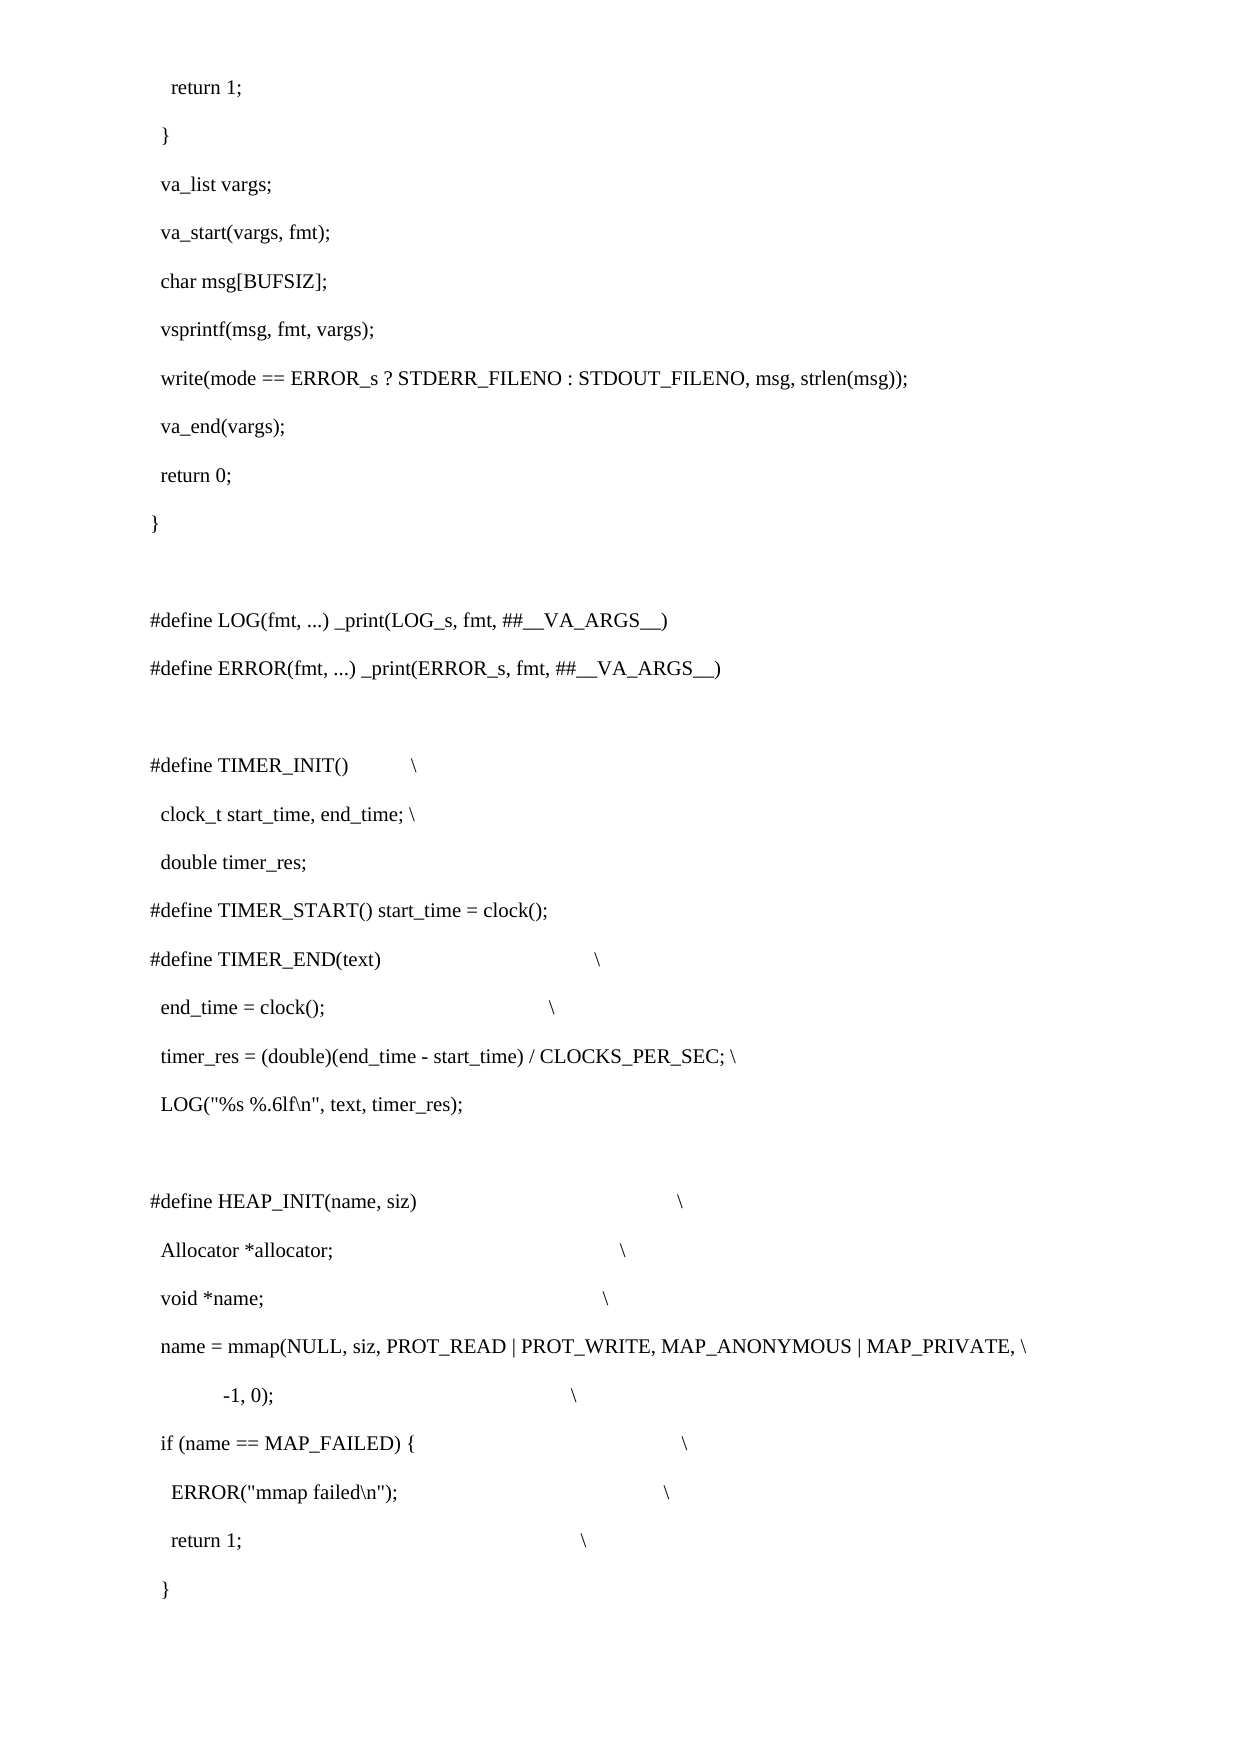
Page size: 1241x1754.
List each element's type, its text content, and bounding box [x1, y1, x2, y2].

text timer_res = (double)(end_time - start_time) / CLOCKS_PER_SEC; \ [150, 1044, 1147, 1068]
text } [150, 1577, 1147, 1601]
text name = mmap(NULL, siz, PROT_READ | PROT_WRITE, MAP_ANONYMOUS | MAP_PRIVATE, \ [150, 1334, 1147, 1358]
text double timer_res; [150, 850, 1147, 874]
text return 0; [150, 462, 1147, 487]
text end_time = clock(); \ [150, 995, 1147, 1019]
text vsprintf(msg, fmt, vargs); [150, 317, 1147, 341]
text va_list vargs; [150, 172, 1147, 196]
text #define HEAP_INIT(name, siz) \ [150, 1189, 1147, 1213]
text return 1; [150, 75, 1147, 99]
text ERROR("mmap failed\n"); \ [150, 1480, 1147, 1504]
text char msg[BUFSIZ]; [150, 269, 1147, 293]
text -1, 0); \ [150, 1383, 1147, 1407]
text #define LOG(fmt, ...) _print(LOG_s, fmt, ##__VA_ARGS__) [150, 608, 1147, 632]
text #define ERROR(fmt, ...) _print(ERROR_s, fmt, ##__VA_ARGS__) [150, 656, 1147, 680]
text Allocator *allocator; \ [150, 1237, 1147, 1262]
text LOG("%s %.6lf\n", text, timer_res); [150, 1092, 1147, 1116]
text #define TIMER_INIT() \ [150, 753, 1147, 777]
text void *name; \ [150, 1286, 1147, 1310]
text if (name == MAP_FAILED) { \ [150, 1431, 1147, 1455]
text #define TIMER_END(text) \ [150, 947, 1147, 971]
text return 1; \ [150, 1528, 1147, 1552]
text va_start(vargs, fmt); [150, 220, 1147, 244]
text } [150, 123, 1147, 147]
text #define TIMER_START() start_time = clock(); [150, 898, 1147, 922]
text write(mode == ERROR_s ? STDERR_FILENO : STDOUT_FILENO, msg, strlen(msg)); [150, 366, 1147, 390]
text va_end(vargs); [150, 414, 1147, 438]
text } [150, 511, 1147, 535]
text clock_t start_time, end_time; \ [150, 802, 1147, 826]
